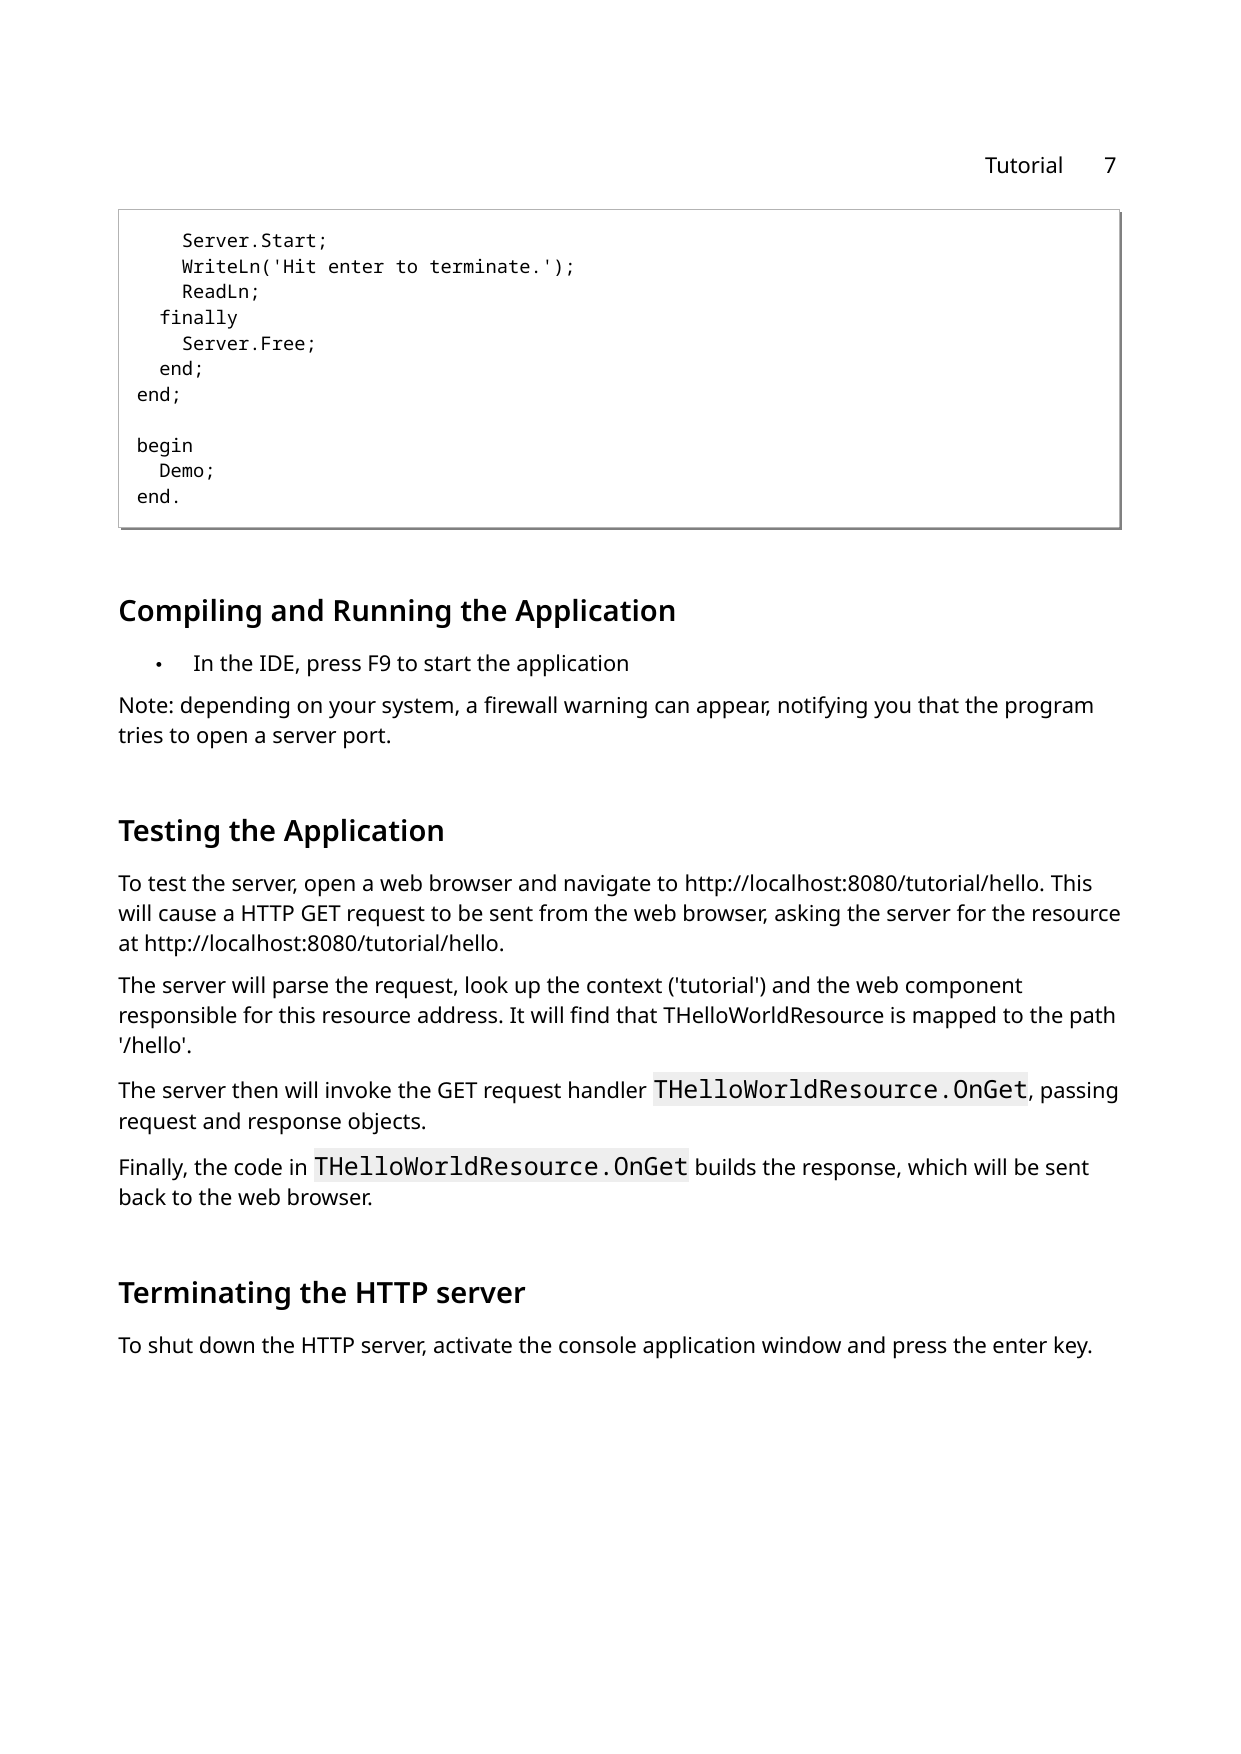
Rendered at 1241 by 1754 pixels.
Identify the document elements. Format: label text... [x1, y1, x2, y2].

text end; [119, 362, 1119, 406]
text Demo; [119, 439, 1119, 464]
subtitle Compiling and Running the Application [118, 590, 1122, 630]
text Finally, the code in THelloWorldResource.OnGet builds the response, which will be sent back to the web browser. [118, 1148, 1122, 1212]
text Note: depending on your system, a firewall warning can appear, notifying you that the program tries to open a server port. [118, 690, 1122, 750]
text Server.Start; [119, 210, 1119, 235]
text end; [119, 337, 1119, 362]
text begin [119, 413, 1119, 439]
text WriteLn('Hit enter to terminate.'); [119, 235, 1119, 260]
text To test the server, open a web browser and navigate to http://localhost:8080/tutorial/hello. This will cause a HTTP GET request to be sent from the web browser, asking the server for the resource at http://localhost:8080/tutorial/hello. [118, 868, 1122, 957]
subtitle Testing the Application [118, 810, 1122, 850]
text The server then will invoke the GET request handler THelloWorldResource.OnGet, passing request and response objects. [118, 1072, 1122, 1136]
text To shut down the HTTP server, activate the console application window and press the enter key. [118, 1330, 1122, 1360]
subtitle Terminating the HTTP server [118, 1272, 1122, 1312]
text The server will parse the request, look up the context ('tutorial') and the web component responsible for this resource address. It will find that THelloWorldResource is mapped to the path '/hello'. [118, 970, 1122, 1059]
text end. [119, 464, 1119, 527]
text ReadLn; [119, 260, 1119, 286]
list In the IDE, press F9 to start the application [156, 648, 1122, 678]
text finally [119, 286, 1119, 311]
text Server.Free; [119, 311, 1119, 337]
